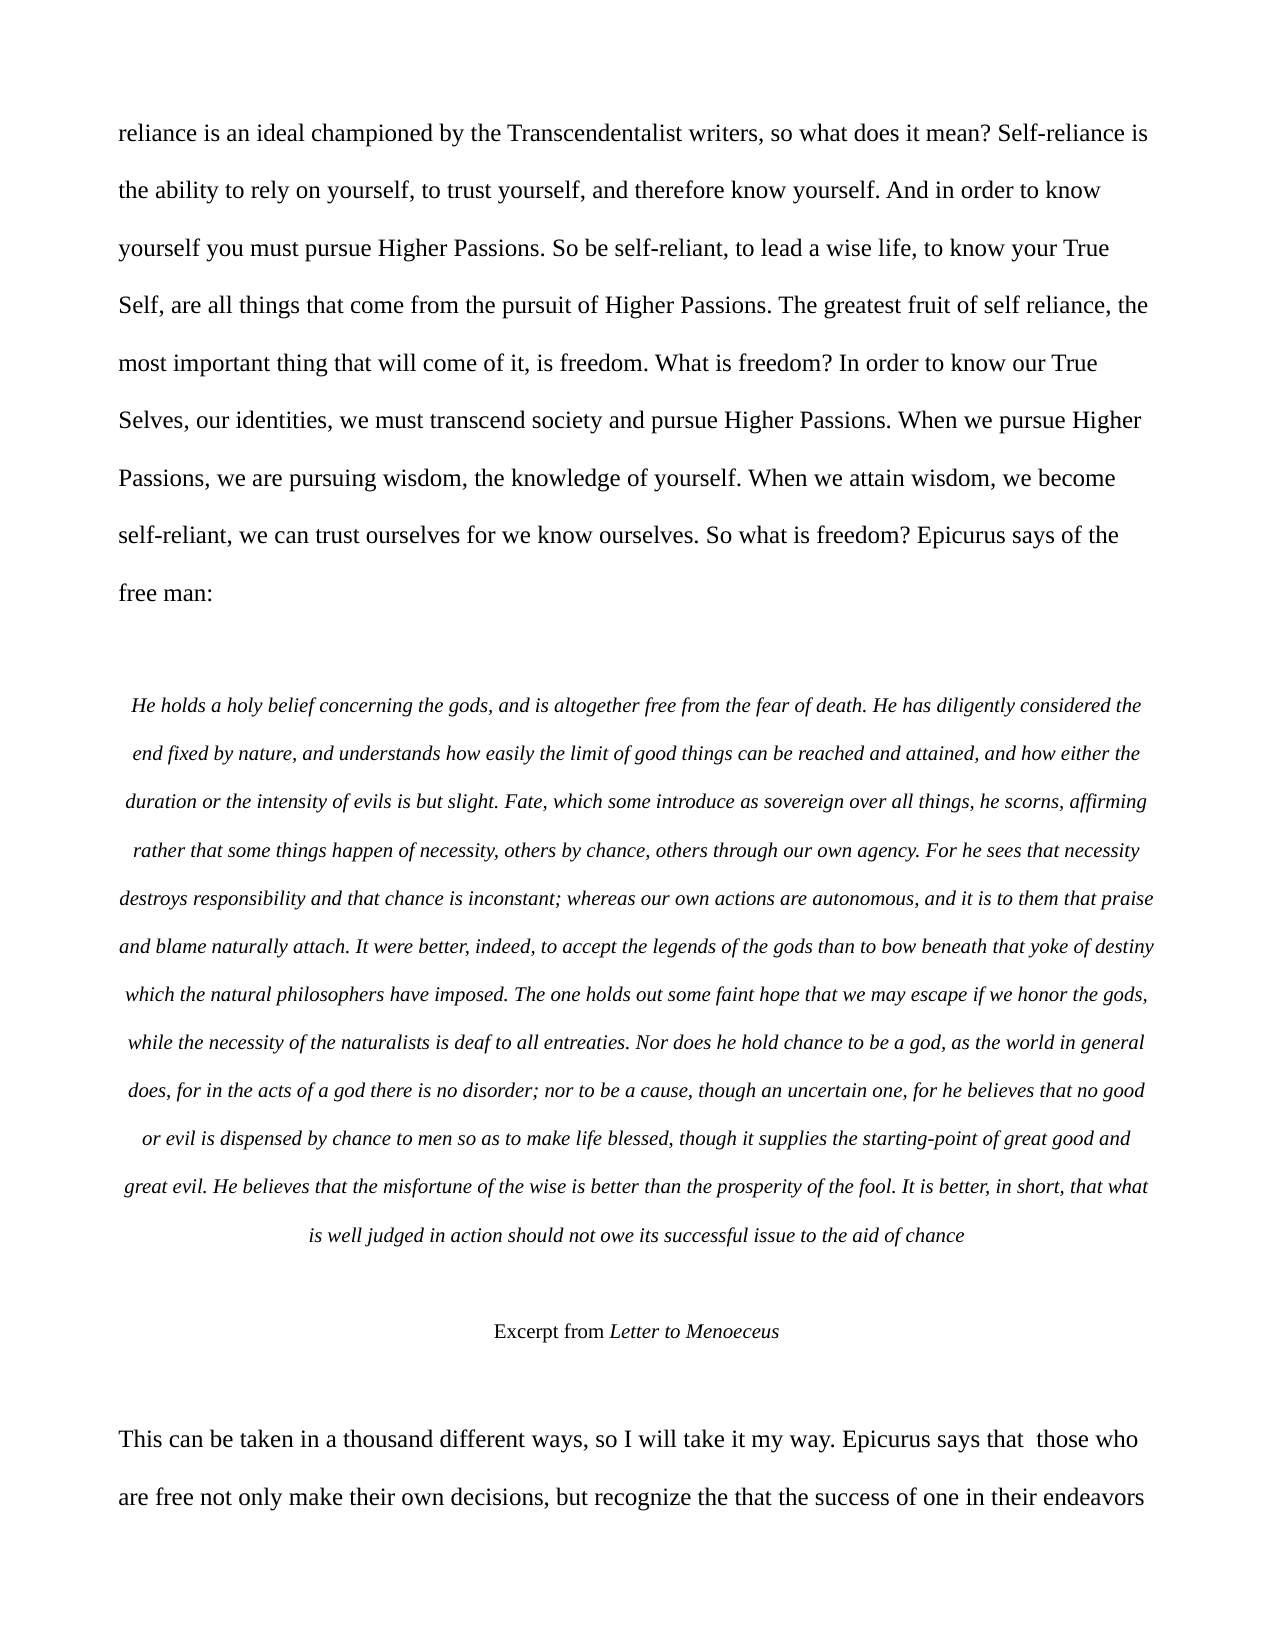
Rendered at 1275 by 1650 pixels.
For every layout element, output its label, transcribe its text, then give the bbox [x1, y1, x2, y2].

text This can be taken in a thousand different ways, so I will take it my way. Epicurus says that those who are free not only make their own decisions, but recognize the that the success of one in their endeavors [118, 1424, 1157, 1511]
text reliance is an ideal championed by the Transcendentalist writers, so what does it mean? Self-reliance is the ability to rely on yourself, to trust yourself, and therefore know yourself. And in order to know yourself you must pursue Higher Passions. So be self-reliant, to lead a wise life, to know your True Self, are all things that come from the pursuit of Higher Passions. The greatest fruit of self reliance, the most important thing that will come of it, is freedom. What is freedom? In order to know our True Selves, our identities, we must transcend society and pursue Higher Passions. When we pursue Higher Passions, we are pursuing wisdom, the knowledge of yourself. When we attain wisdom, we become self-reliant, we can trust ourselves for we know ourselves. So what is freedom? Epicurus says of the free man: [118, 118, 1157, 607]
text Excerpt from Letter to Menoeceus [118, 1319, 1157, 1343]
text He holds a holy belief concerning the gods, and is altogether free from the fear of death. He has diligently considered the end fixed by nature, and understands how easily the limit of good things can be reached and attained, and how either the duration or the intensity of evils is but slight. Fate, which some introduce as sovereign over all things, he scorns, affirming rather that some things happen of necessity, others by chance, others through our own agency. For he sees that necessity destroys responsibility and that chance is inconstant; whereas our own actions are autonomous, and it is to them that praise and blame naturally attach. It were better, indeed, to accept the legends of the gods than to bow beneath that yoke of destiny which the natural philosophers have imposed. The one holds out some faint hope that we may escape if we honor the gods, while the necessity of the naturalists is deaf to all entreaties. Nor does he hold chance to be a god, as the world in general does, for in the acts of a god there is no disorder; nor to be a cause, though an uncertain one, for he believes that no good or evil is dispensed by chance to men so as to make life blessed, though it supplies the starting-point of great good and great evil. He believes that the misfortune of the wise is better than the prosperity of the fool. It is better, in short, that what is well judged in action should not owe its successful issue to the aid of chance [118, 693, 1157, 1247]
